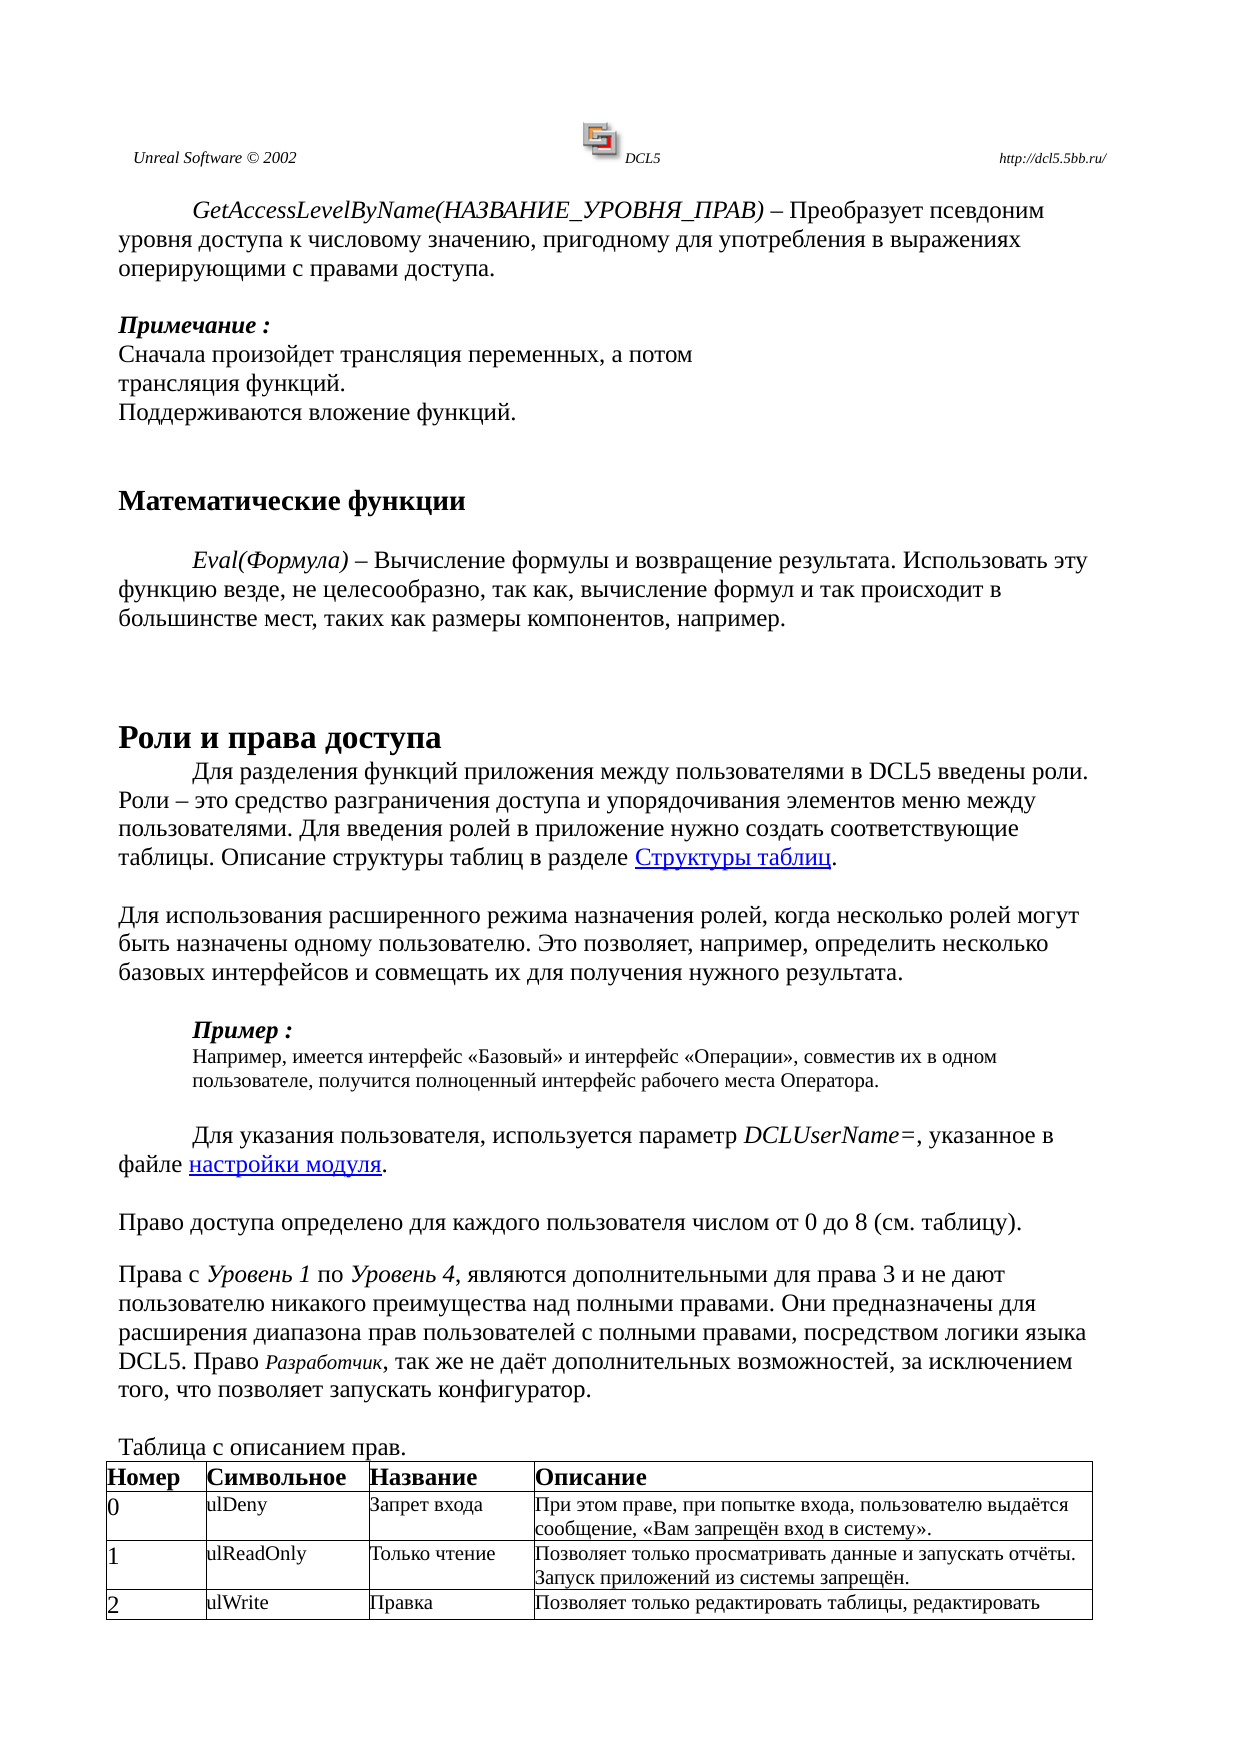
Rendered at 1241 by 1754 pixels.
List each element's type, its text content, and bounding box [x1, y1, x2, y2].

table_cell ulReadOnly [207, 1541, 369, 1589]
table_header Описание [535, 1462, 1092, 1491]
text Для указания пользователя, используется параметр DCLUserName=, указанное в файле настройки модуля. [118, 1120, 1122, 1178]
table_header Символьное [207, 1462, 369, 1491]
picture [579, 118, 625, 164]
table_cell ulDeny [207, 1492, 369, 1540]
table_cell При этом праве, при попытке входа, пользователю выдаётся сообщение, «Вам запрещён вход в систему». [535, 1492, 1092, 1540]
table_header Название [370, 1462, 534, 1491]
text Право доступа определено для каждого пользователя числом от 0 до 8 (см. таблицу). [118, 1207, 1122, 1235]
table_cell 0 [107, 1492, 206, 1540]
table_cell 2 [107, 1590, 206, 1619]
text Сначала произойдет трансляция переменных, а потом [118, 339, 1122, 368]
table_header Номер [107, 1462, 206, 1491]
table_cell Только чтение [370, 1541, 534, 1589]
text Права с Уровень 1 по Уровень 4, являются дополнительными для права 3 и не дают пользователю никакого преимущества над полными правами. Они предназначены для расширения диапазона прав пользователей с полными правами, посредством логики языка DCL5. Право Разработчик, так же не даёт дополнительных возможностей, за исключением того, что позволяет запускать конфигуратор. [118, 1259, 1122, 1403]
table_cell ulWrite [207, 1590, 369, 1619]
text GetAccessLevelByName(НАЗВАНИЕ_УРОВНЯ_ПРАВ) – Преобразует псевдоним уровня доступа к числовому значению, пригодному для употребления в выражениях оперирующими с правами доступа. [118, 195, 1122, 282]
text Например, имеется интерфейс «Базовый» и интерфейс «Операции», совместив их в одном пользователе, получится полноценный интерфейс рабочего места Оператора. [118, 1043, 1122, 1092]
text трансляция функций. [118, 368, 1122, 397]
table_cell Правка [370, 1590, 534, 1619]
table_cell 1 [107, 1541, 206, 1589]
text Для использования расширенного режима назначения ролей, когда несколько ролей могут быть назначены одному пользователю. Это позволяет, например, определить несколько базовых интерфейсов и совмещать их для получения нужного результата. [118, 900, 1122, 986]
text Eval(Формула) – Вычисление формулы и возвращение результата. Использовать эту функцию везде, не целесообразно, так как, вычисление формул и так происходит в большинстве мест, таких как размеры компонентов, например. [118, 545, 1122, 631]
table_cell Позволяет только редактировать таблицы, редактировать [535, 1590, 1092, 1619]
table_cell Позволяет только просматривать данные и запускать отчёты. Запуск приложений из системы запрещён. [535, 1541, 1092, 1589]
table_cell Запрет входа [370, 1492, 534, 1540]
text Математические функции [118, 483, 1122, 516]
text Для разделения функций приложения между пользователями в DCL5 введены роли. Роли – это средство разграничения доступа и упорядочивания элементов меню между пользователями. Для введения ролей в приложение нужно создать соответствующие таблицы. Описание структуры таблиц в разделе Структуры таблиц. [118, 756, 1122, 871]
text Поддерживаются вложение функций. [118, 397, 1122, 425]
text Примечание : [118, 310, 1122, 339]
text Таблица с описанием прав. [118, 1432, 1122, 1461]
text Пример : [118, 1015, 1122, 1043]
text Роли и права доступа [118, 718, 1122, 756]
